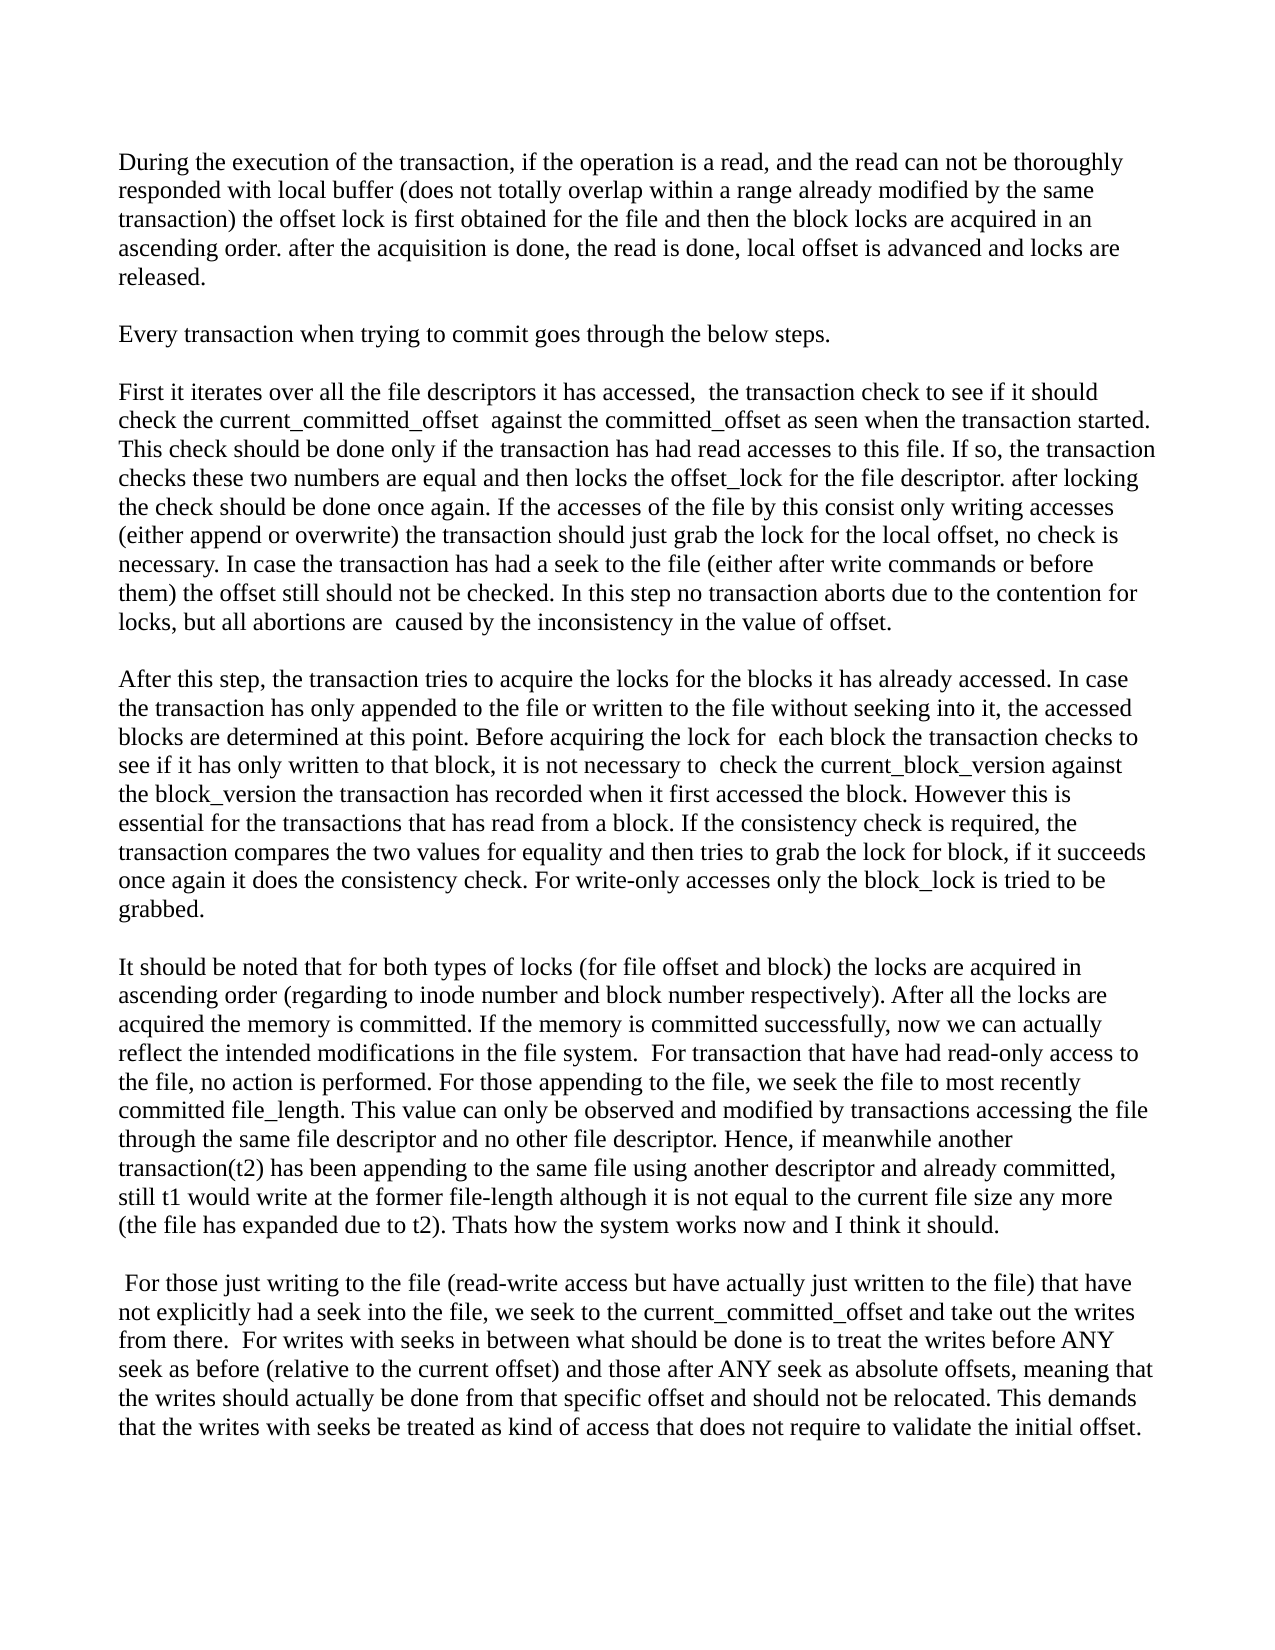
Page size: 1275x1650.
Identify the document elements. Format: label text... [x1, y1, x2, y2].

text After this step, the transaction tries to acquire the locks for the blocks it has already accessed. In case the transaction has only appended to the file or written to the file without seeking into it, the accessed blocks are determined at this point. Before acquiring the lock for each block the transaction checks to see if it has only written to that block, it is not necessary to check the current_block_version against the block_version the transaction has recorded when it first accessed the block. However this is essential for the transactions that has read from a block. If the consistency check is required, the transaction compares the two values for equality and then tries to grab the lock for block, if it succeeds once again it does the consistency check. For write-only accesses only the block_lock is tried to be grabbed. [118, 664, 1157, 923]
text During the execution of the transaction, if the operation is a read, and the read can not be thoroughly responded with local buffer (does not totally overlap within a range already modified by the same transaction) the offset lock is first obtained for the file and then the block locks are acquired in an ascending order. after the acquisition is done, the read is done, local offset is advanced and locks are released. [118, 147, 1157, 291]
text Every transaction when trying to commit goes through the below steps. [118, 319, 1157, 348]
text It should be noted that for both types of locks (for file offset and block) the locks are acquired in ascending order (regarding to inode number and block number respectively). After all the locks are acquired the memory is committed. If the memory is committed successfully, now we can actually reflect the intended modifications in the file system. For transaction that have had read-only access to the file, no action is performed. For those appending to the file, we seek the file to most recently committed file_length. This value can only be observed and modified by transactions accessing the file through the same file descriptor and no other file descriptor. Hence, if meanwhile another transaction(t2) has been appending to the same file using another descriptor and already committed, still t1 would write at the former file-length although it is not equal to the current file size any more (the file has expanded due to t2). Thats how the system works now and I think it should. [118, 952, 1157, 1239]
text First it iterates over all the file descriptors it has accessed, the transaction check to see if it should check the current_committed_offset against the committed_offset as seen when the transaction started. [118, 377, 1157, 434]
text This check should be done only if the transaction has had read accesses to this file. If so, the transaction checks these two numbers are equal and then locks the offset_lock for the file descriptor. after locking the check should be done once again. If the accesses of the file by this consist only writing accesses (either append or overwrite) the transaction should just grab the lock for the local offset, no check is necessary. In case the transaction has had a seek to the file (either after write commands or before them) the offset still should not be checked. In this step no transaction aborts due to the contention for locks, but all abortions are caused by the inconsistency in the value of offset. [118, 434, 1157, 636]
text For those just writing to the file (read-write access but have actually just written to the file) that have not explicitly had a seek into the file, we seek to the current_committed_offset and take out the writes from there. For writes with seeks in between what should be done is to treat the writes before ANY seek as before (relative to the current offset) and those after ANY seek as absolute offsets, meaning that the writes should actually be done from that specific offset and should not be relocated. This demands that the writes with seeks be treated as kind of access that does not require to validate the initial offset. [118, 1268, 1157, 1441]
